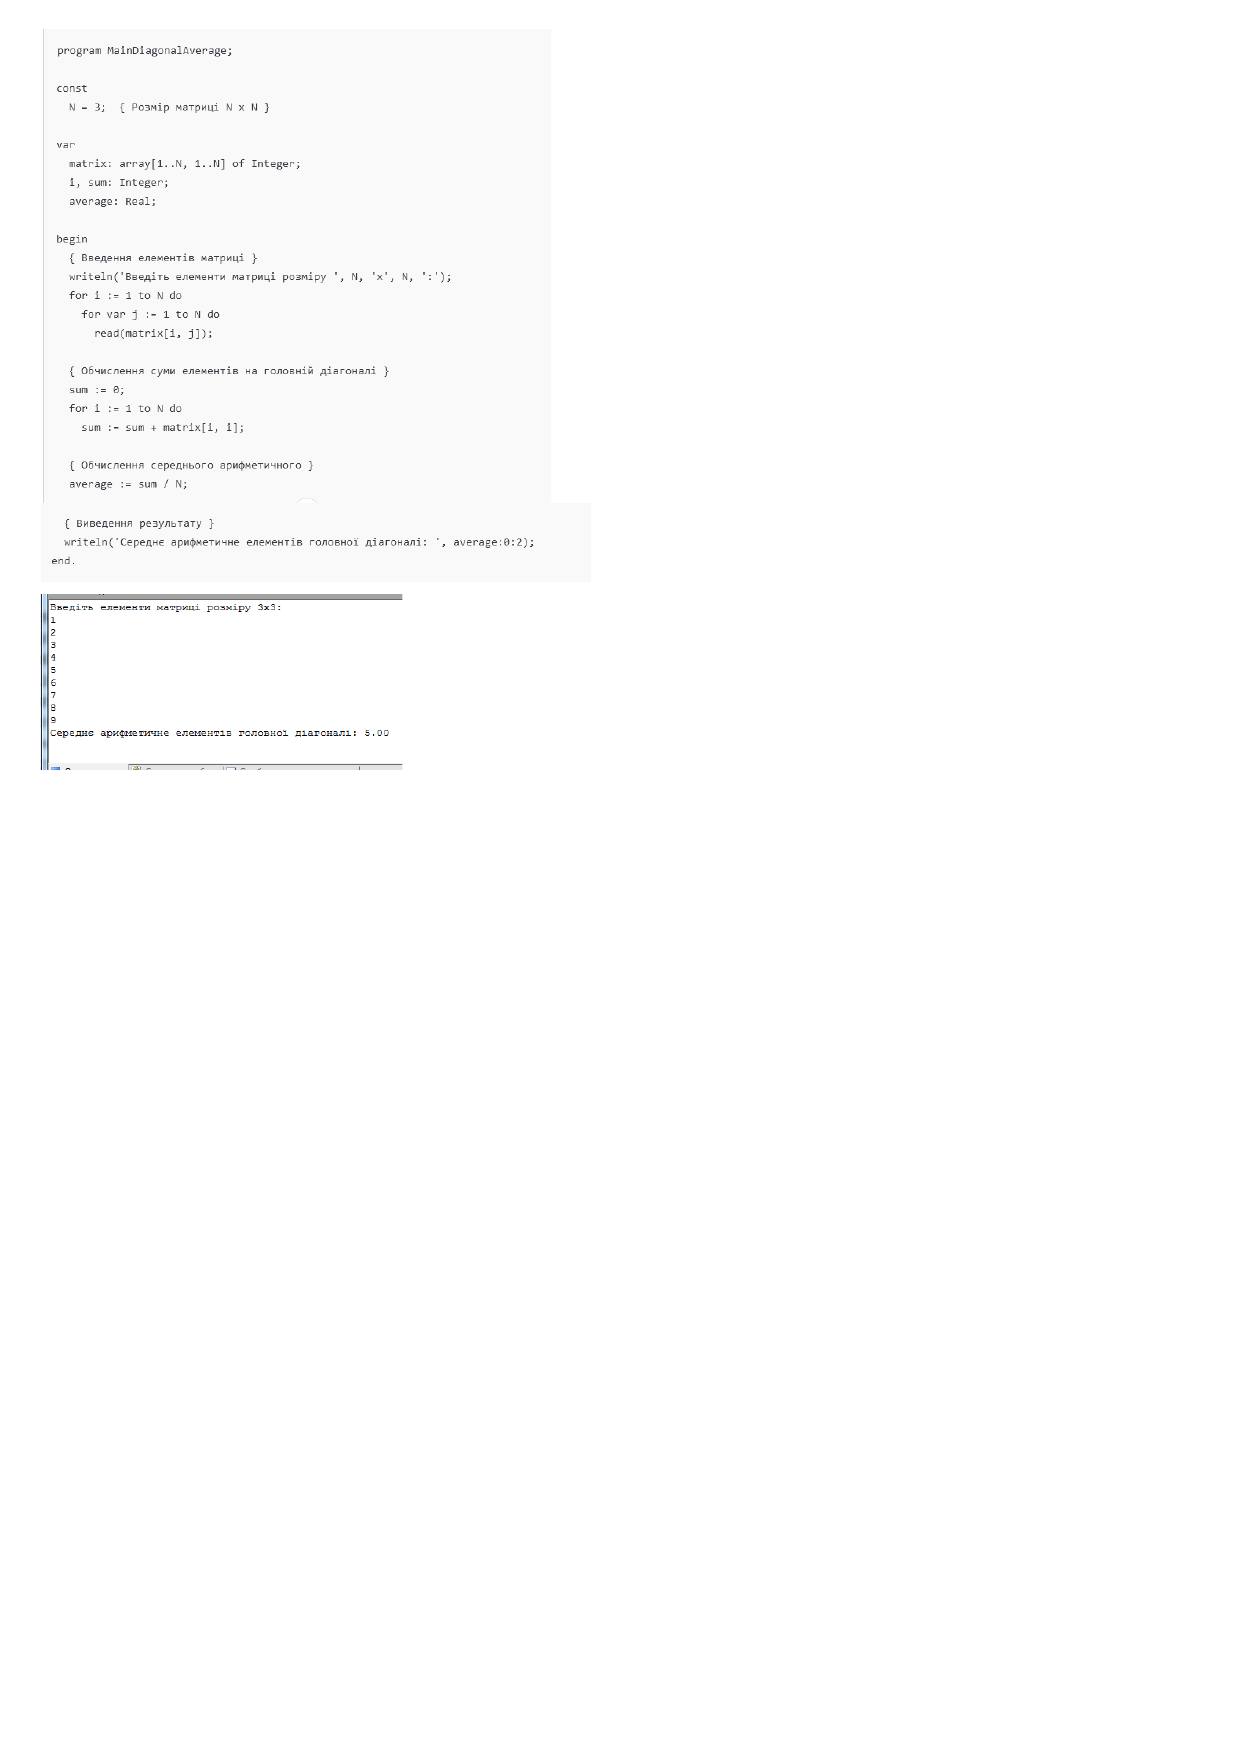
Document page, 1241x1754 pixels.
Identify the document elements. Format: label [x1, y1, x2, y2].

picture [40, 650, 403, 770]
picture [40, 512, 592, 582]
picture [40, 29, 552, 504]
